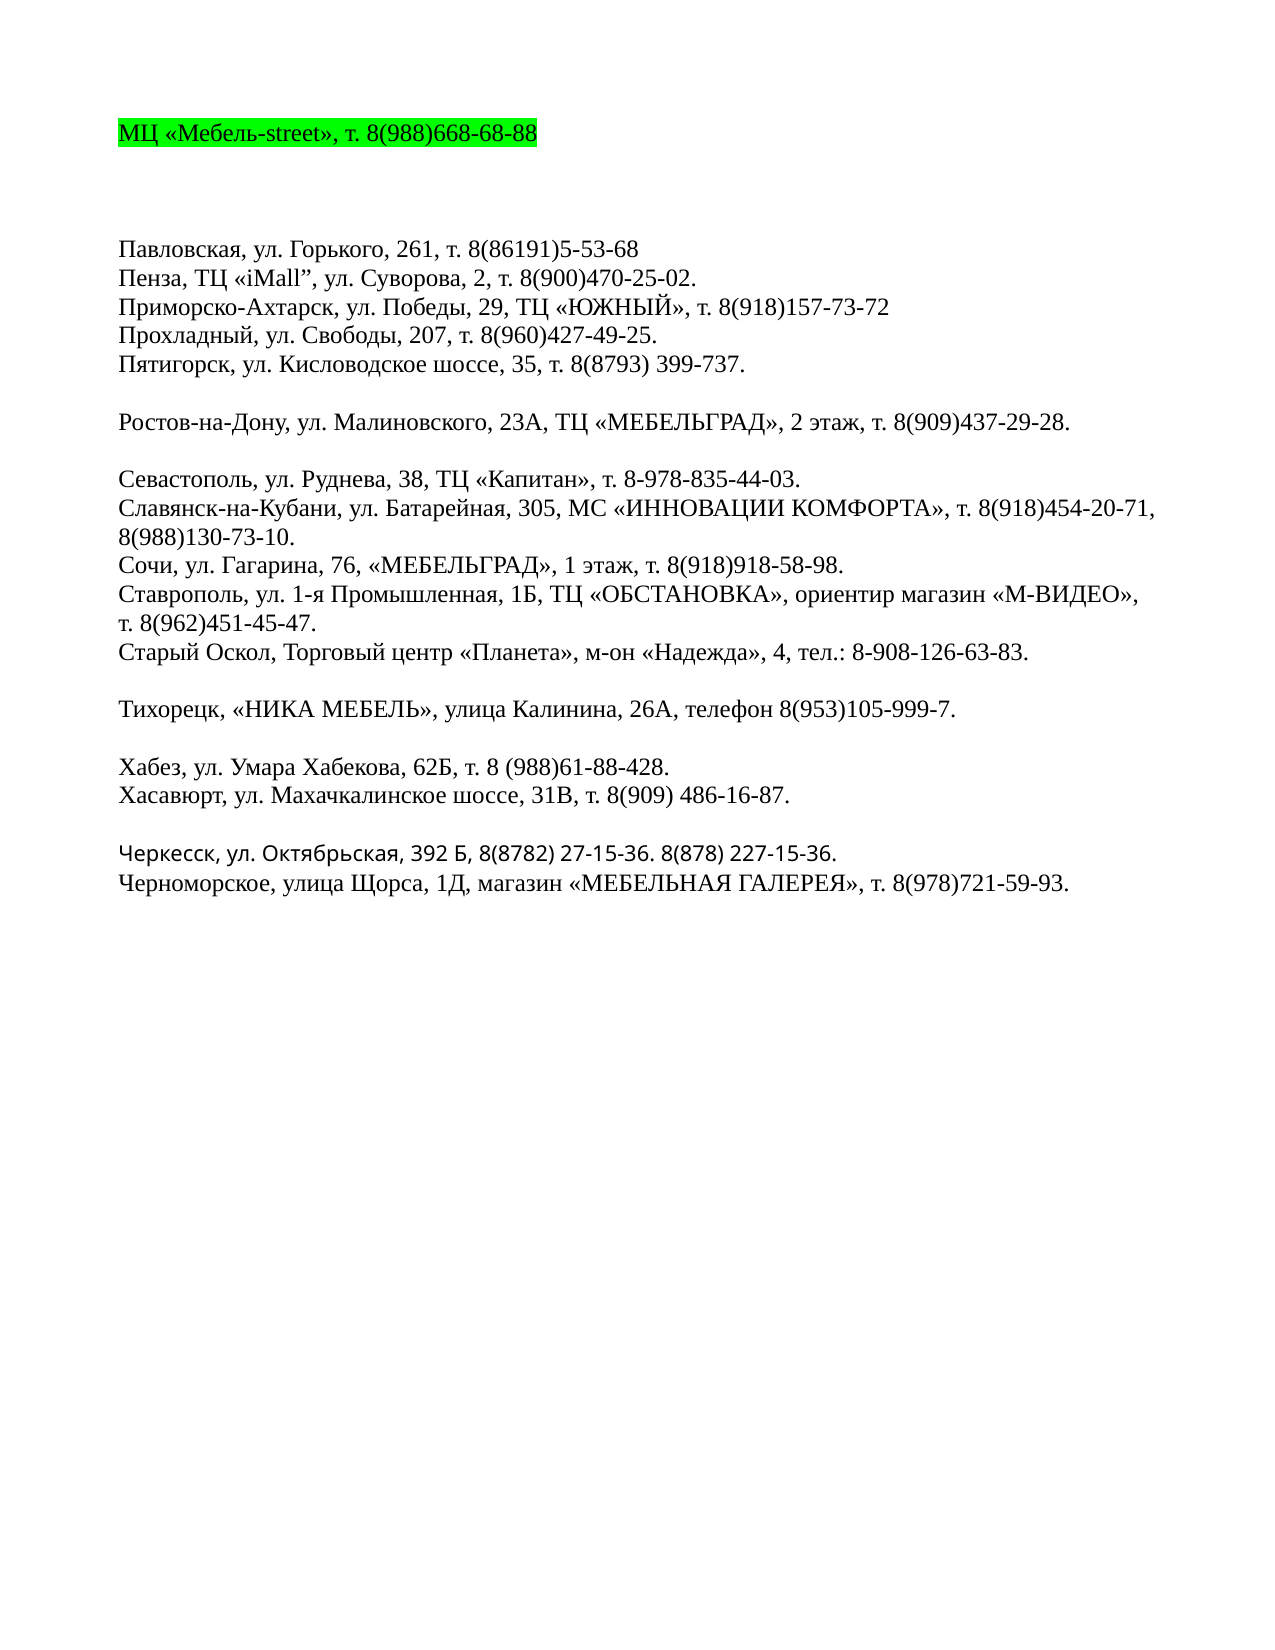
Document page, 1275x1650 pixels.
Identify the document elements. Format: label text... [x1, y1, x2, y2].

text Старый Оскол, Торговый центр «Планета», м-он «Надежда», 4, тел.: 8-908-126-63-83. [118, 637, 1157, 665]
text Тихорецк, «НИКА МЕБЕЛЬ», улица Калинина, 26А, телефон 8(953)105-999-7. [118, 694, 1157, 723]
text Сочи, ул. Гагарина, 76, «МЕБЕЛЬГРАД», 1 этаж, т. 8(918)918-58-98. [118, 550, 1157, 579]
text Севастополь, ул. Руднева, 38, ТЦ «Капитан», т. 8-978-835-44-03. [118, 464, 1157, 493]
text Черкесск, ул. Октябрьская, 392 Б, 8(8782) 27-15-36. 8(878) 227-15-36. [118, 838, 1157, 868]
text Славянск-на-Кубани, ул. Батарейная, 305, МС «ИННОВАЦИИ КОМФОРТА», т. 8(918)454-20-71, 8(988)130-73-10. [118, 493, 1157, 550]
text Ставрополь, ул. 1-я Промышленная, 1Б, ТЦ «ОБСТАНОВКА», ориентир магазин «М-ВИДЕО», т. 8(962)451-45-47. [118, 579, 1157, 637]
text Павловская, ул. Горького, 261, т. 8(86191)5-53-68 [118, 234, 1157, 263]
text МЦ «Мебель-street», т. 8(988)668-68-88 [118, 118, 1157, 147]
text Прохладный, ул. Свободы, 207, т. 8(960)427-49-25. [118, 320, 1157, 349]
text Ростов-на-Дону, ул. Малиновского, 23А, ТЦ «МЕБЕЛЬГРАД», 2 этаж, т. 8(909)437-29-28. [118, 407, 1157, 435]
text Черноморское, улица Щорса, 1Д, магазин «МЕБЕЛЬНАЯ ГАЛЕРЕЯ», т. 8(978)721-59-93. [118, 868, 1157, 896]
text Пенза, ТЦ «iMall”, ул. Суворова, 2, т. 8(900)470-25-02. [118, 263, 1157, 292]
text Хабез, ул. Умара Хабекова, 62Б, т. 8 (988)61-88-428. [118, 752, 1157, 780]
text Пятигорск, ул. Кисловодское шоссе, 35, т. 8(8793) 399-737. [118, 349, 1157, 378]
text Хасавюрт, ул. Махачкалинское шоссе, 31В, т. 8(909) 486-16-87. [118, 780, 1157, 809]
text Приморско-Ахтарск, ул. Победы, 29, ТЦ «ЮЖНЫЙ», т. 8(918)157-73-72 [118, 292, 1157, 320]
